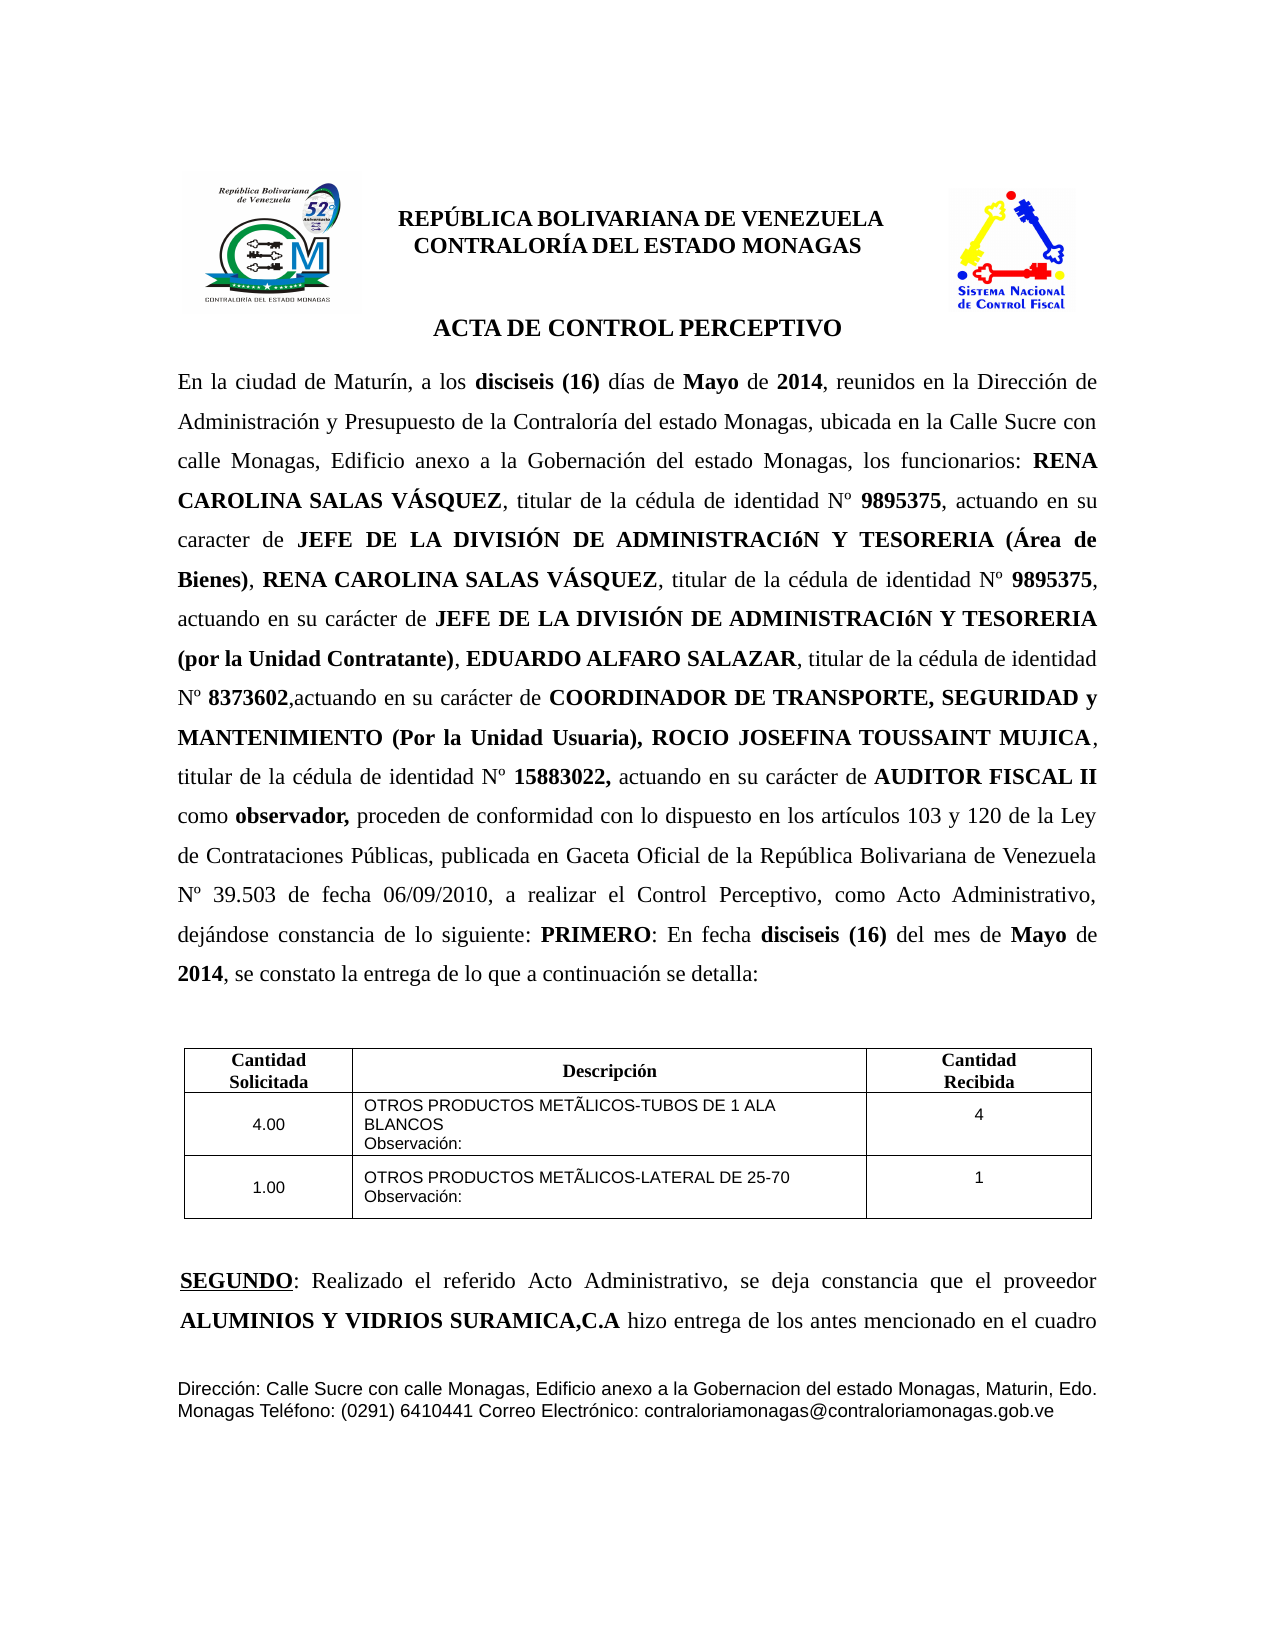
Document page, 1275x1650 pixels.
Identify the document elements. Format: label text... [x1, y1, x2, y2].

picture [182, 171, 363, 314]
table_header Cantidad Recibida [867, 1049, 1091, 1092]
table_cell 4 [867, 1093, 1091, 1155]
table_header Cantidad Solicitada [185, 1049, 352, 1092]
picture [948, 188, 1076, 312]
table_cell 4.00 [185, 1093, 352, 1155]
table_cell 1.00 [185, 1156, 352, 1218]
text SEGUNDO: Realizado el referido Acto Administrativo, se deja constancia que el proveedor ALUMINIOS Y VIDRIOS SURAMICA,C.A hizo entrega de los antes mencionado en el cuadro [180, 1267, 1098, 1333]
table_cell OTROS PRODUCTOS METÃLICOS-LATERAL DE 25-70 Observación: [353, 1156, 866, 1218]
table_header Descripción [353, 1049, 866, 1092]
table_cell 1 [867, 1156, 1091, 1218]
text ACTA DE CONTROL PERCEPTIVO [177, 313, 1098, 342]
text En la ciudad de Maturín, a los disciseis (16) días de Mayo de 2014, reunidos en la Dirección de Administración y Presupuesto de la Contraloría del estado Monagas, ubicada en la Calle Sucre con calle Monagas, Edificio anexo a la Gobernación del estado Monagas, los funcionarios: RENA CAROLINA SALAS VÁSQUEZ, titular de la cédula de identidad Nº 9895375, actuando en su caracter de JEFE DE LA DIVISIÓN DE ADMINISTRACIóN Y TESORERIA (Área de Bienes), RENA CAROLINA SALAS VÁSQUEZ, titular de la cédula de identidad Nº 9895375, actuando en su carácter de JEFE DE LA DIVISIÓN DE ADMINISTRACIóN Y TESORERIA (por la Unidad Contratante), EDUARDO ALFARO SALAZAR, titular de la cédula de identidad Nº 8373602,actuando en su carácter de COORDINADOR DE TRANSPORTE, SEGURIDAD y MANTENIMIENTO (Por la Unidad Usuaria), ROCIO JOSEFINA TOUSSAINT MUJICA, titular de la cédula de identidad Nº 15883022, actuando en su carácter de AUDITOR FISCAL II como observador, proceden de conformidad con lo dispuesto en los artículos 103 y 120 de la Ley de Contrataciones Públicas, publicada en Gaceta Oficial de la República Bolivariana de Venezuela Nº 39.503 de fecha 06/09/2010, a realizar el Control Perceptivo, como Acto Administrativo, dejándose constancia de lo siguiente: PRIMERO: En fecha disciseis (16) del mes de Mayo de 2014, se constato la entrega de lo que a continuación se detalla: [177, 368, 1098, 987]
table_cell OTROS PRODUCTOS METÃLICOS-TUBOS DE 1 ALA BLANCOS Observación: [353, 1093, 866, 1155]
